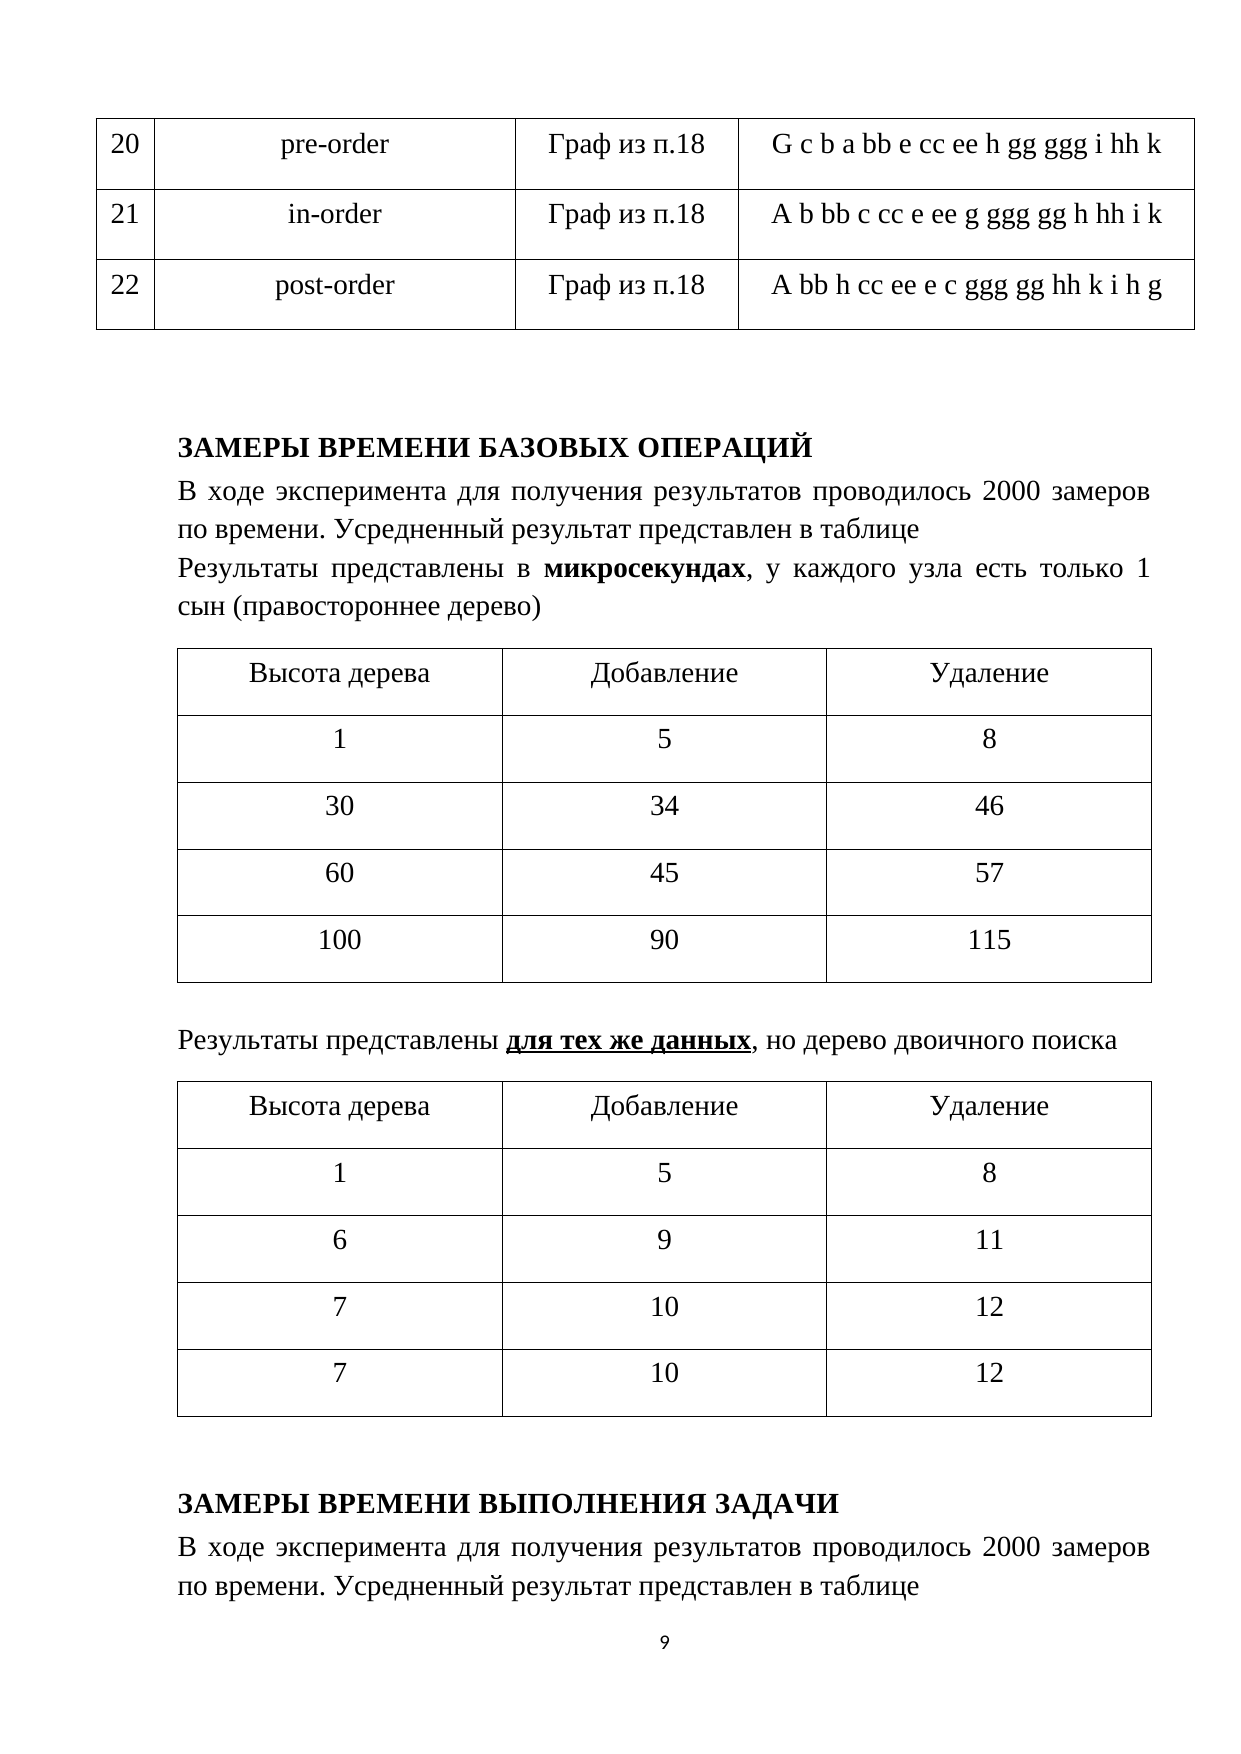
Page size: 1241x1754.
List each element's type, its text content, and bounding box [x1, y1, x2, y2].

table_header Добавление [503, 1082, 826, 1148]
table_cell 90 [503, 916, 826, 982]
table_cell Граф из п.18 [516, 190, 738, 259]
table_cell 20 [97, 119, 154, 188]
subtitle ЗАМЕРЫ ВРЕМЕНИ ВЫПОЛНЕНИЯ ЗАДАЧИ [177, 1486, 1152, 1520]
table_cell post-order [155, 260, 515, 329]
list В ходе эксперимента для получения результатов проводилось 2000 замеров по времени. Усредненный результат представлен в таблице [177, 473, 1152, 545]
table_cell 10 [503, 1283, 826, 1349]
list В ходе эксперимента для получения результатов проводилось 2000 замеров по времени. Усредненный результат представлен в таблице [177, 1529, 1152, 1601]
table_cell 11 [827, 1216, 1151, 1282]
table_cell pre-order [155, 119, 515, 188]
table_cell 45 [503, 850, 826, 915]
table_cell 10 [503, 1350, 826, 1416]
list Результаты представлены для тех же данных, но дерево двоичного поиска [177, 1022, 1152, 1055]
table_cell 57 [827, 850, 1151, 915]
table_cell G c b a bb e cc ee h gg ggg i hh k [739, 119, 1194, 188]
table_cell 9 [503, 1216, 826, 1282]
table_cell 21 [97, 190, 154, 259]
table_cell Граф из п.18 [516, 260, 738, 329]
table_header Удаление [827, 1082, 1151, 1148]
table_cell 8 [827, 1149, 1151, 1215]
table_cell 5 [503, 1149, 826, 1215]
subtitle ЗАМЕРЫ ВРЕМЕНИ БАЗОВЫХ ОПЕРАЦИЙ [177, 430, 1152, 464]
table_cell Граф из п.18 [516, 119, 738, 188]
table_header Добавление [503, 649, 826, 715]
table_cell 12 [827, 1283, 1151, 1349]
table_cell 7 [178, 1283, 502, 1349]
table_cell 115 [827, 916, 1151, 982]
table_cell 1 [178, 1149, 502, 1215]
table_cell 46 [827, 783, 1151, 848]
list Результаты представлены в микросекундах, у каждого узла есть только 1 сын (правостороннее дерево) [177, 550, 1152, 622]
table_cell 100 [178, 916, 502, 982]
table_cell 7 [178, 1350, 502, 1416]
table_cell 34 [503, 783, 826, 848]
table_header Высота дерева [178, 649, 502, 715]
table_cell 5 [503, 716, 826, 782]
table_cell 22 [97, 260, 154, 329]
table_header Высота дерева [178, 1082, 502, 1148]
table_cell 1 [178, 716, 502, 782]
table_cell A bb h cc ee e c ggg gg hh k i h g [739, 260, 1194, 329]
table_cell 60 [178, 850, 502, 915]
table_cell 8 [827, 716, 1151, 782]
table_cell 30 [178, 783, 502, 848]
table_cell A b bb c cc e ee g ggg gg h hh i k [739, 190, 1194, 259]
table_header Удаление [827, 649, 1151, 715]
table_cell 6 [178, 1216, 502, 1282]
table_cell 12 [827, 1350, 1151, 1416]
table_cell in-order [155, 190, 515, 259]
